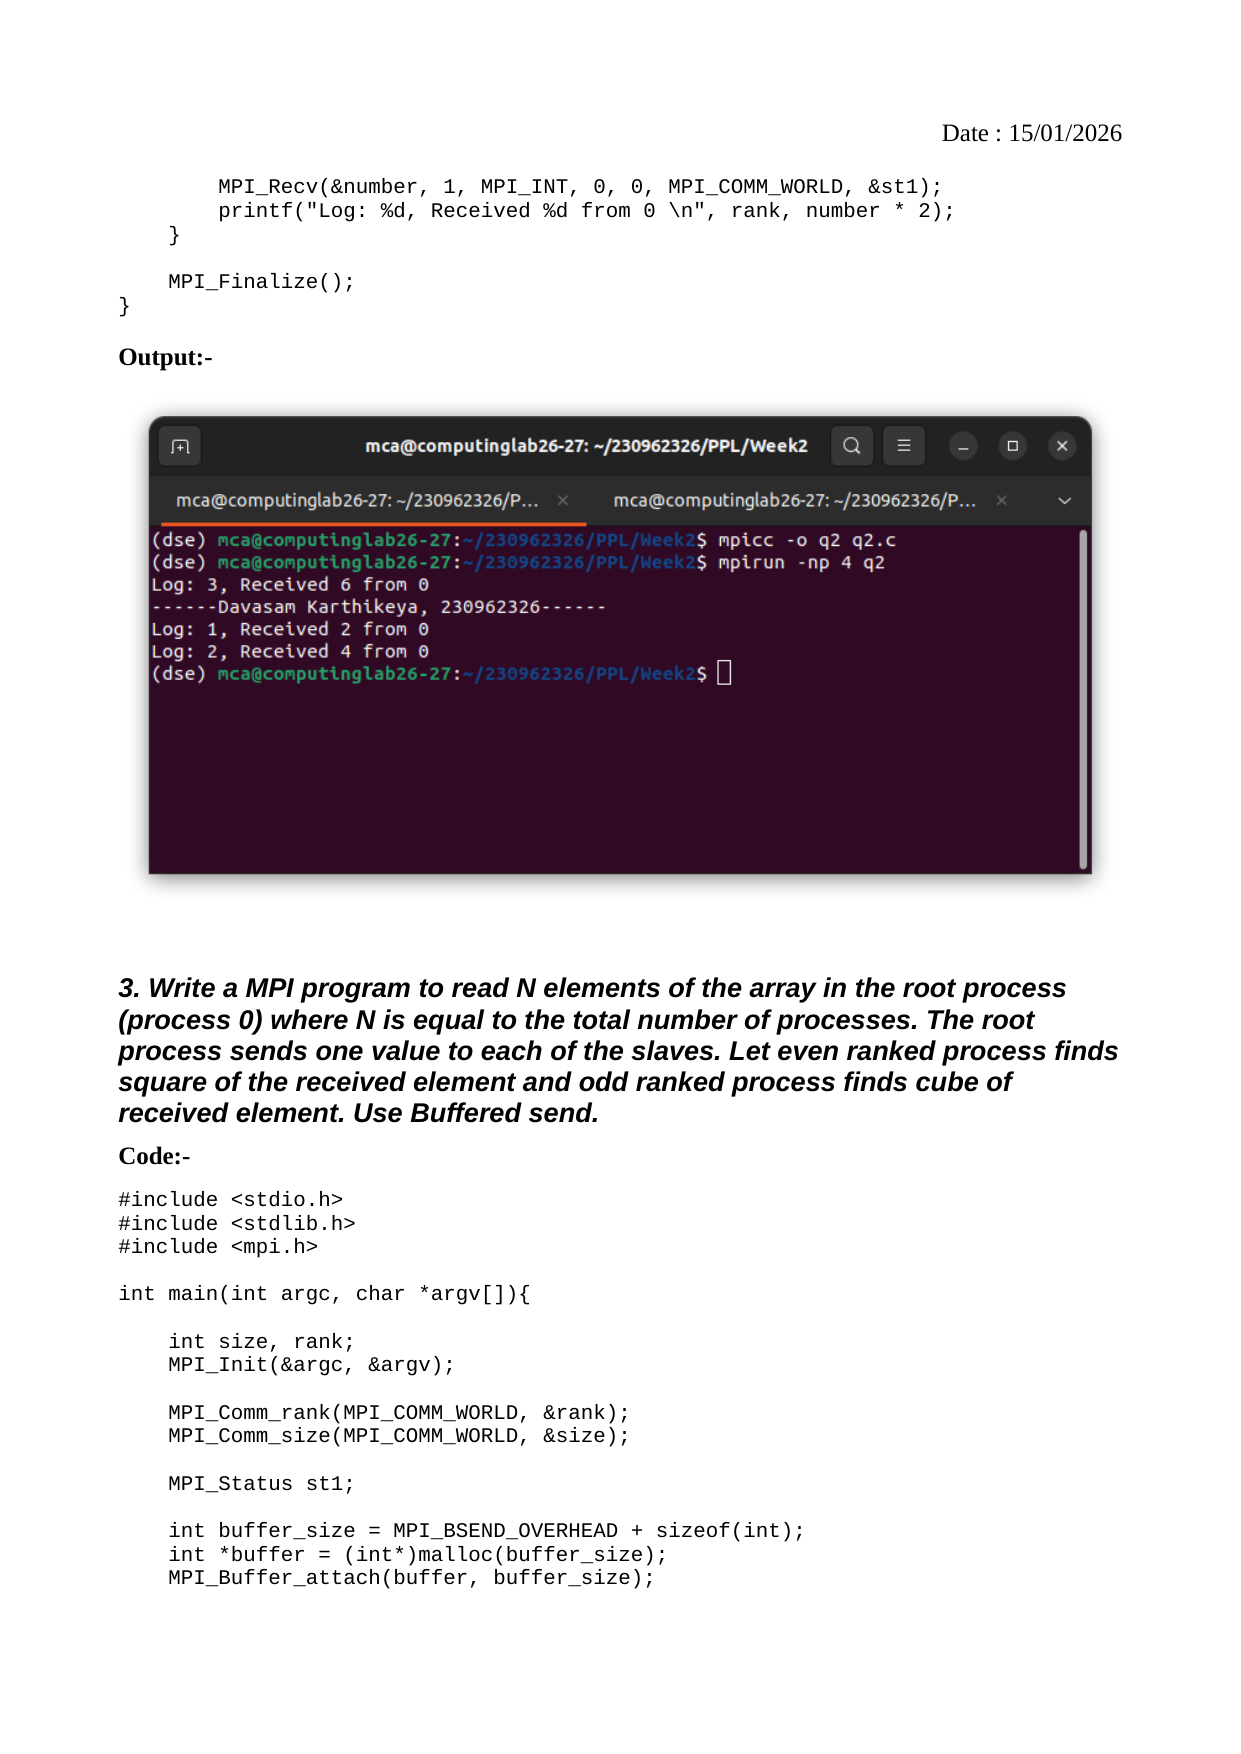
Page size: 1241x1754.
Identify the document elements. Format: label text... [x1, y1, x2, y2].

text MPI_Buffer_attach(buffer, buffer_size); [118, 1567, 1122, 1591]
text #include <stdio.h> [118, 1189, 1122, 1212]
text int *buffer = (int*)malloc(buffer_size); [118, 1543, 1122, 1567]
text Code:- [118, 1141, 1122, 1170]
text printf("Log: %d, Received %d from 0 \n", rank, number * 2); [118, 200, 1122, 224]
text #include <mpi.h> [118, 1236, 1122, 1260]
text MPI_Comm_size(MPI_COMM_WORLD, &size); [118, 1425, 1122, 1449]
text int size, rank; [118, 1331, 1122, 1354]
text MPI_Comm_rank(MPI_COMM_WORLD, &rank); [118, 1402, 1122, 1425]
picture [118, 389, 1123, 909]
text MPI_Init(&argc, &argv); [118, 1354, 1122, 1378]
text MPI_Finalize(); [118, 271, 1122, 294]
text MPI_Status st1; [118, 1473, 1122, 1496]
text } [118, 224, 1122, 247]
subtitle 3. Write a MPI program to read N elements of the array in the root process (process 0) where N is equal to the total number of processes. The root process sends one value to each of the slaves. Let even ranked process finds square of the received element and odd ranked process finds cube of received element. Use Buffered send. [118, 972, 1122, 1129]
text #include <stdlib.h> [118, 1212, 1122, 1236]
text } [118, 294, 1122, 318]
text int main(int argc, char *argv[]){ [118, 1283, 1122, 1307]
text Output:- [118, 342, 1122, 371]
text MPI_Recv(&number, 1, MPI_INT, 0, 0, MPI_COMM_WORLD, &st1); [118, 176, 1122, 200]
text int buffer_size = MPI_BSEND_OVERHEAD + sizeof(int); [118, 1520, 1122, 1543]
